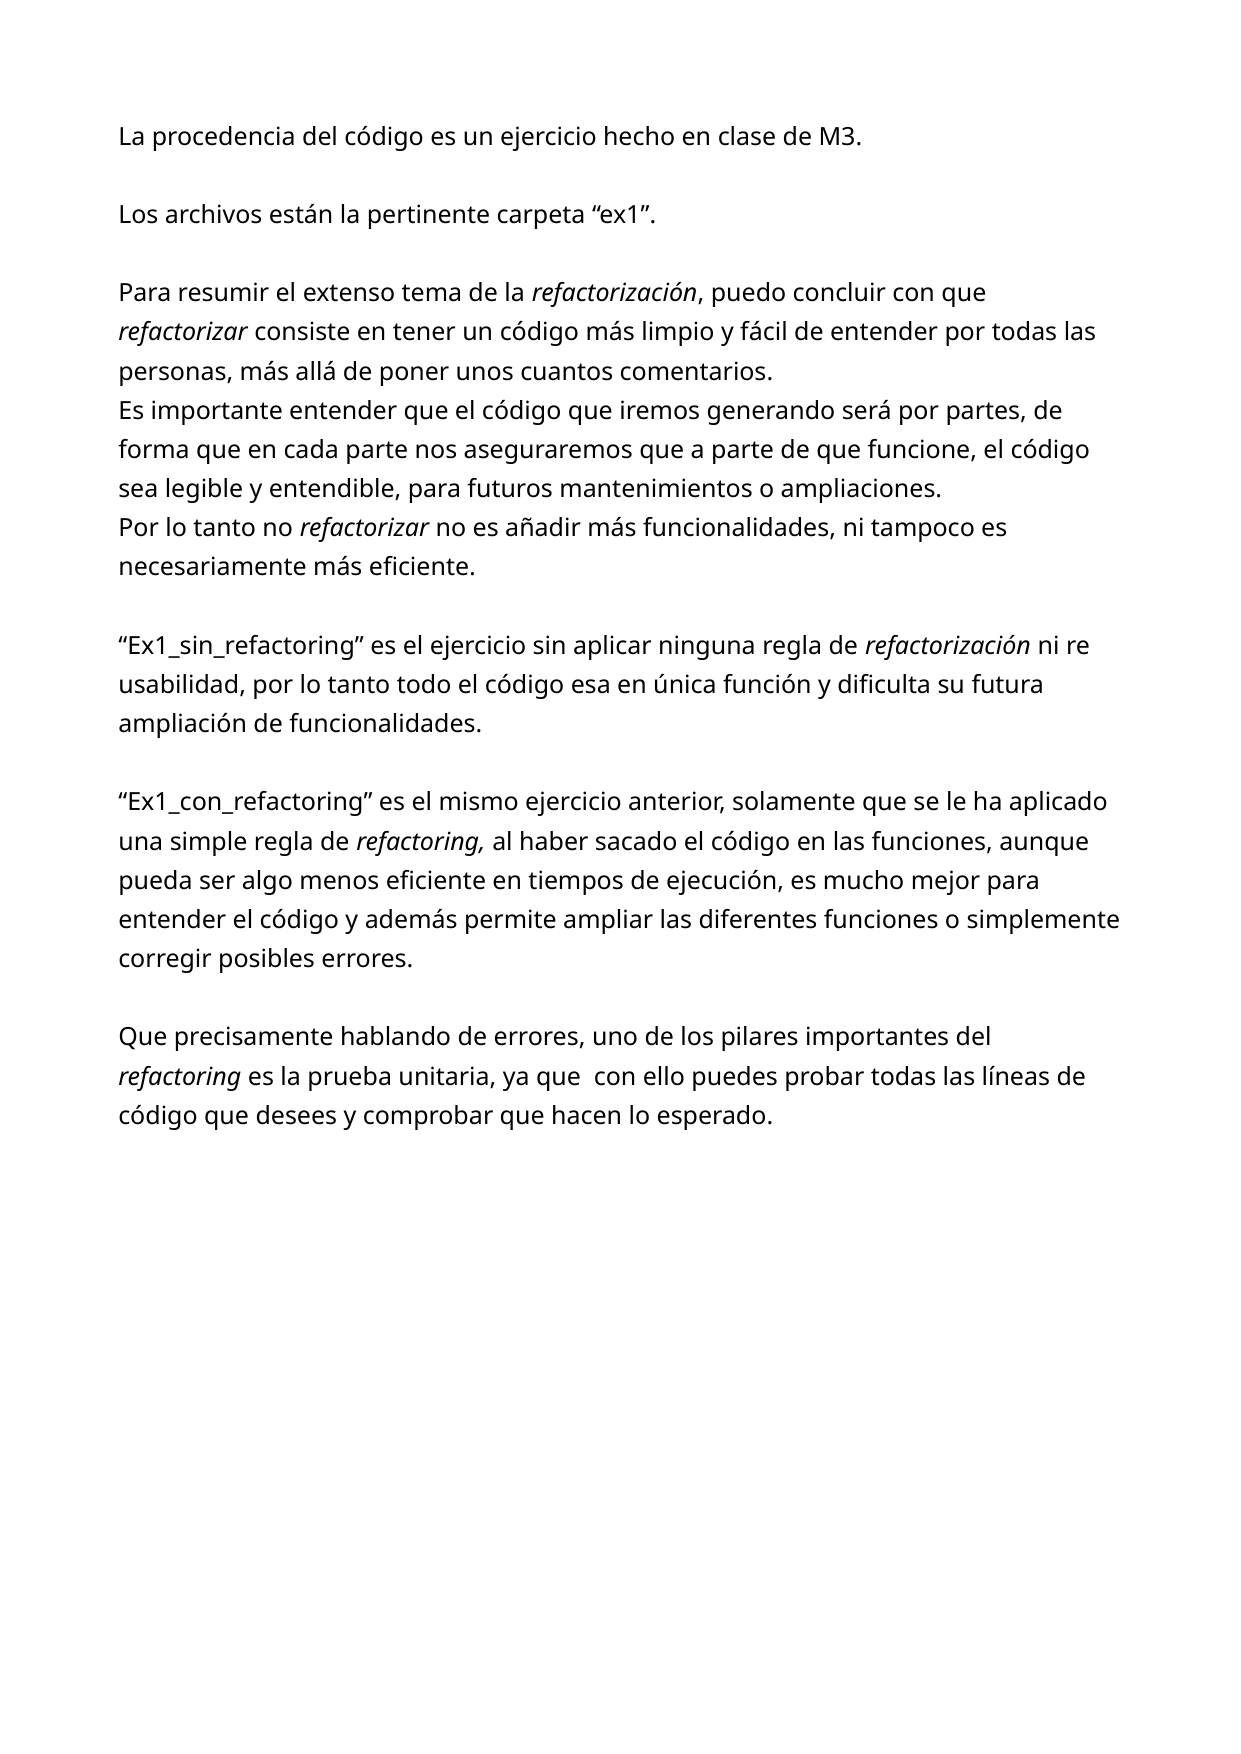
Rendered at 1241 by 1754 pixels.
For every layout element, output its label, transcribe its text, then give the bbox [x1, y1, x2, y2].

text Para resumir el extenso tema de la refactorización, puedo concluir con que refactorizar consiste en tener un código más limpio y fácil de entender por todas las personas, más allá de poner unos cuantos comentarios. [118, 275, 1122, 387]
text Por lo tanto no refactorizar no es añadir más funcionalidades, ni tampoco es necesariamente más eficiente. [118, 510, 1122, 583]
text La procedencia del código es un ejercicio hecho en clase de M3. [118, 118, 1122, 152]
text Es importante entender que el código que iremos generando será por partes, de forma que en cada parte nos aseguraremos que a parte de que funcione, el código sea legible y entendible, para futuros mantenimientos o ampliaciones. [118, 392, 1122, 505]
text “Ex1_sin_refactoring” es el ejercicio sin aplicar ninguna regla de refactorización ni re usabilidad, por lo tanto todo el código esa en única función y dificulta su futura ampliación de funcionalidades. [118, 627, 1122, 740]
text “Ex1_con_refactoring” es el mismo ejercicio anterior, solamente que se le ha aplicado una simple regla de refactoring, al haber sacado el código en las funciones, aunque pueda ser algo menos eficiente en tiempos de ejecución, es mucho mejor para entender el código y además permite ampliar las diferentes funciones o simplemente corregir posibles errores. [118, 784, 1122, 975]
text Que precisamente hablando de errores, uno de los pilares importantes del refactoring es la prueba unitaria, ya que con ello puedes probar todas las líneas de código que desees y comprobar que hacen lo esperado. [118, 1019, 1122, 1131]
text Los archivos están la pertinente carpeta “ex1”. [118, 196, 1122, 231]
